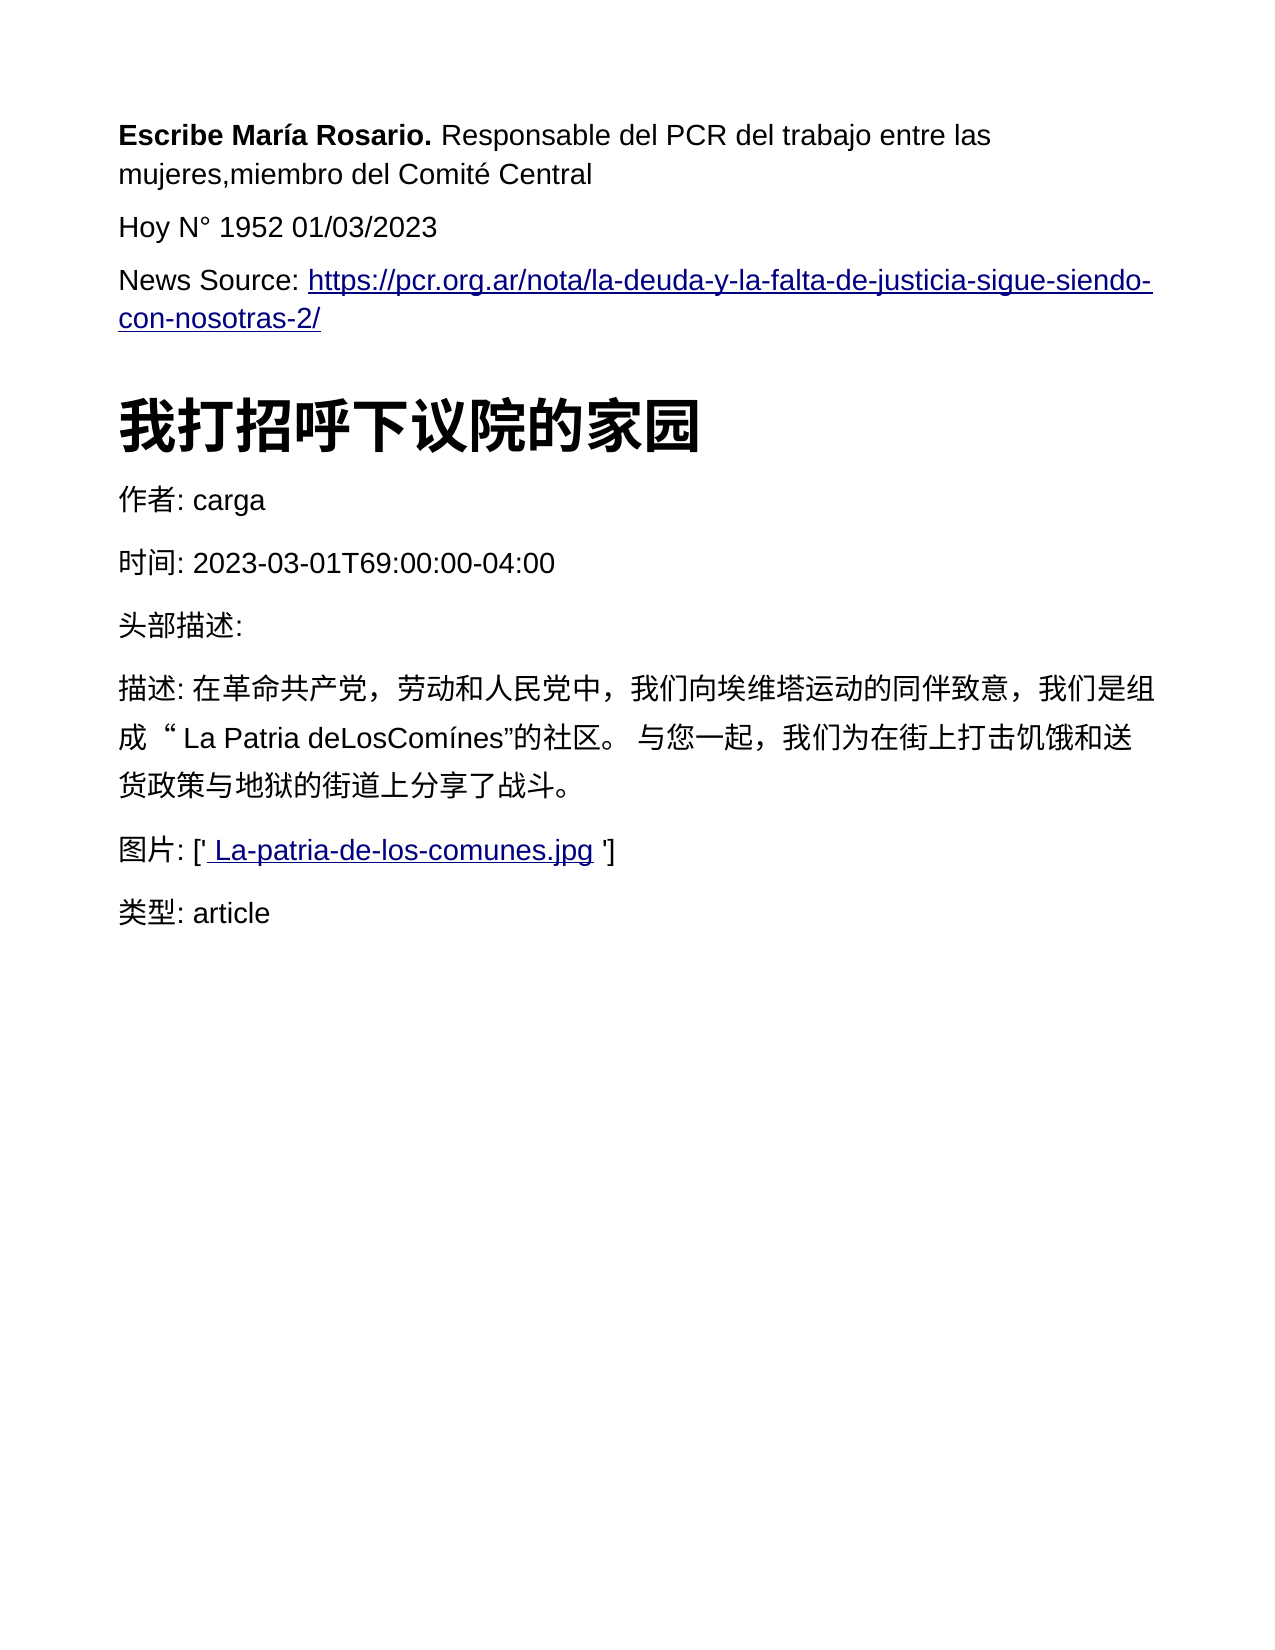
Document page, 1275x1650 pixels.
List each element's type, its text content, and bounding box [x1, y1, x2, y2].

text Escribe María Rosario. Responsable del PCR del trabajo entre las mujeres,miembro del Comité Central [118, 118, 1157, 190]
text News Source: https://pcr.org.ar/nota/la-deuda-y-la-falta-de-justicia-sigue-siendo-con-nosotras-2/ [118, 263, 1157, 335]
text 类型: article [118, 889, 1157, 932]
text 描述: 在革命共产党，劳动和人民党中，我们向埃维塔运动的同伴致意，我们是组成“ La Patria deLosComínes”的社区。 与您一起，我们为在街上打击饥饿和送货政策与地狱的街道上分享了战斗。 [118, 666, 1157, 805]
text 作者: carga [118, 477, 1157, 519]
subtitle 我打招呼下议院的家园 [118, 379, 1157, 464]
text 头部描述: [118, 603, 1157, 645]
text Hoy N° 1952 01/03/2023 [118, 210, 1157, 243]
text 时间: 2023-03-01T69:00:00-04:00 [118, 540, 1157, 582]
text 图片: [' La-patria-de-los-comunes.jpg '] [118, 826, 1157, 868]
